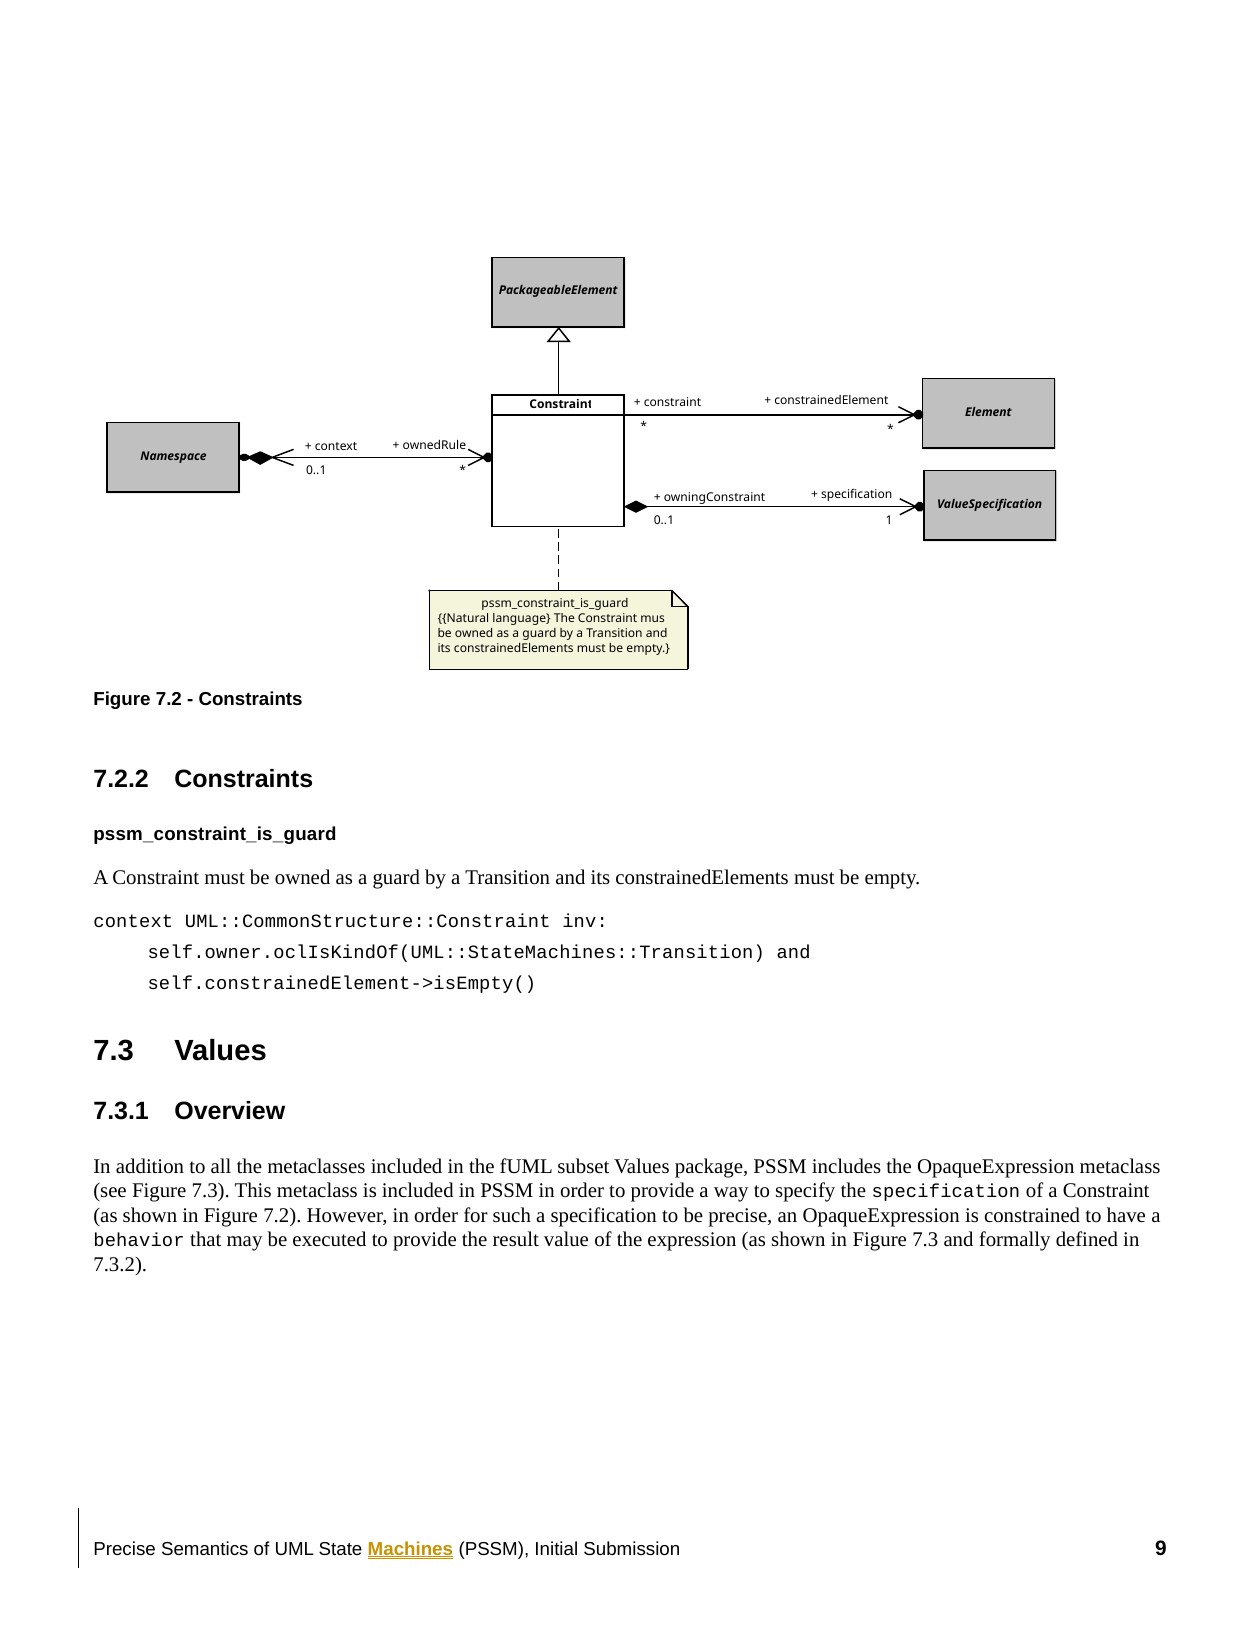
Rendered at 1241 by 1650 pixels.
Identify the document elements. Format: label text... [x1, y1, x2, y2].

subtitle Values [93, 1031, 1164, 1066]
text Figure 7.2 - Constraints [93, 243, 1164, 709]
subtitle Overview [93, 1095, 1164, 1124]
text In addition to all the metaclasses included in the fUML subset Values package, PSSM includes the OpaqueExpression metaclass (see Figure 7.3). This metaclass is included in PSSM in order to provide a way to specify the specification of a Constraint (as shown in Figure 7.2). However, in order for such a specification to be precise, an OpaqueExpression is constrained to have a behavior that may be executed to provide the result value of the expression (as shown in Figure 7.3 and formally defined in 7.3.2). [93, 1154, 1164, 1276]
text A Constraint must be owned as a guard by a Transition and its constrainedElements must be empty. [93, 865, 1164, 889]
subtitle Constraints [93, 764, 1164, 793]
text self.owner.oclIsKindOf(UML::StateMachines::Transition) and [93, 941, 1164, 964]
text self.constrainedElement->isEmpty() [93, 972, 1164, 995]
subtitle pssm_constraint_is_guard [93, 822, 1164, 844]
text context UML::CommonStructure::Constraint inv: [93, 910, 1164, 933]
